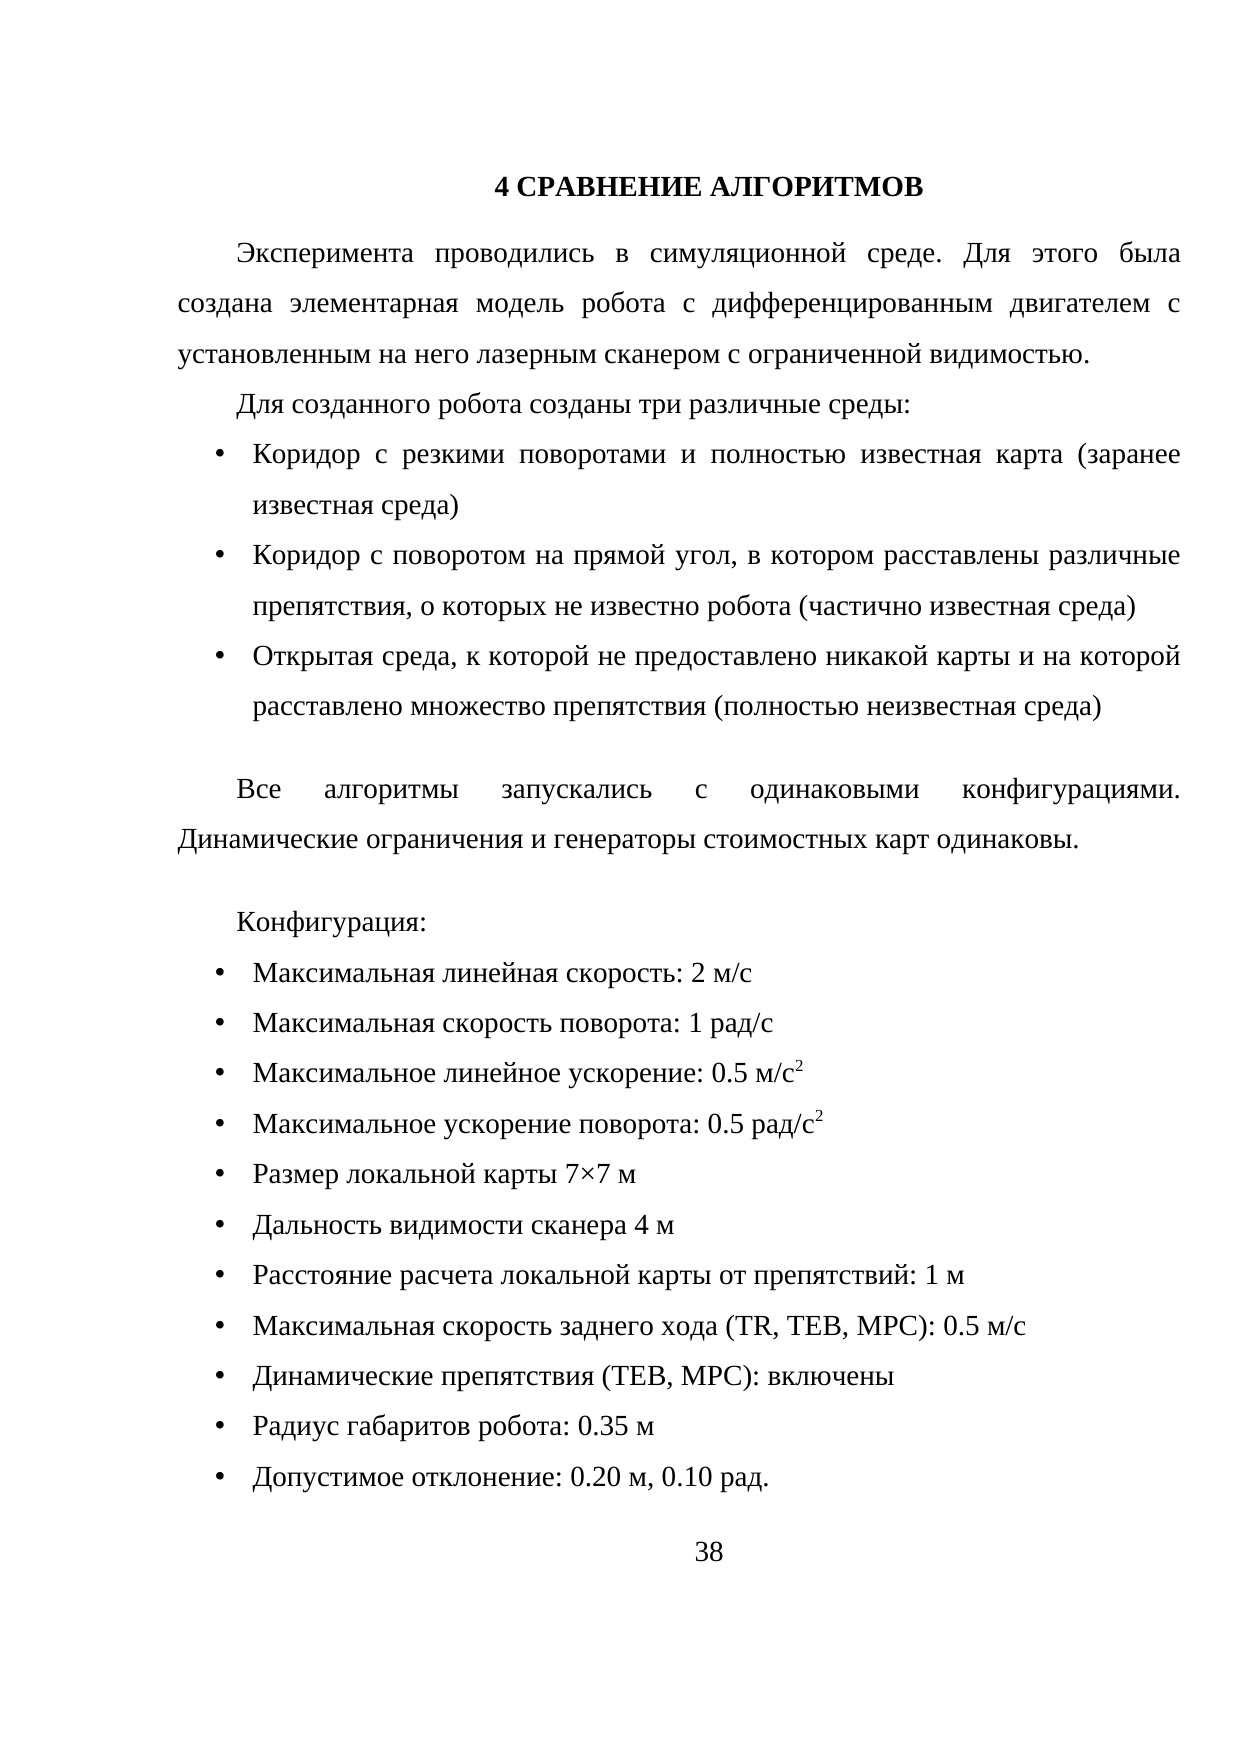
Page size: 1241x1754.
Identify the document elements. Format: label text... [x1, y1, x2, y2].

list Дальность видимости сканера 4 м [215, 1207, 1181, 1240]
text Конфигурация: [177, 904, 1181, 938]
list Динамические препятствия (TEB, MPC): включены [215, 1358, 1181, 1392]
list Коридор с резкими поворотами и полностью известная карта (заранее известная среда) [215, 437, 1181, 521]
subtitle 4 Сравнение алгоритмов [177, 169, 1181, 202]
text Все алгоритмы запускались с одинаковыми конфигурациями. Динамические ограничения и генераторы стоимостных карт одинаковы. [177, 771, 1181, 855]
list Допустимое отклонение: 0.20 м, 0.10 рад. [215, 1459, 1181, 1492]
list Расстояние расчета локальной карты от препятствий: 1 м [215, 1257, 1181, 1291]
list Максимальная линейная скорость: 2 м/с [215, 955, 1181, 988]
list Максимальное ускорение поворота: 0.5 рад/с2 [215, 1106, 1181, 1139]
list Размер локальной карты 7×7 м [215, 1156, 1181, 1190]
text Эксперимента проводились в симуляционной среде. Для этого была создана элементарная модель робота с дифференцированным двигателем с установленным на него лазерным сканером с ограниченной видимостью. [177, 235, 1181, 369]
list Открытая среда, к которой не предоставлено никакой карты и на которой расставлено множество препятствия (полностью неизвестная среда) [215, 638, 1181, 722]
list Радиус габаритов робота: 0.35 м [215, 1408, 1181, 1442]
list Максимальное линейное ускорение: 0.5 м/с2 [215, 1056, 1181, 1089]
text Для созданного робота созданы три различные среды: [177, 386, 1181, 420]
list Максимальная скорость поворота: 1 рад/с [215, 1005, 1181, 1039]
list Максимальная скорость заднего хода (TR, TEB, MPC): 0.5 м/с [215, 1308, 1181, 1341]
list Коридор с поворотом на прямой угол, в котором расставлены различные препятствия, о которых не известно робота (частично известная среда) [215, 537, 1181, 621]
